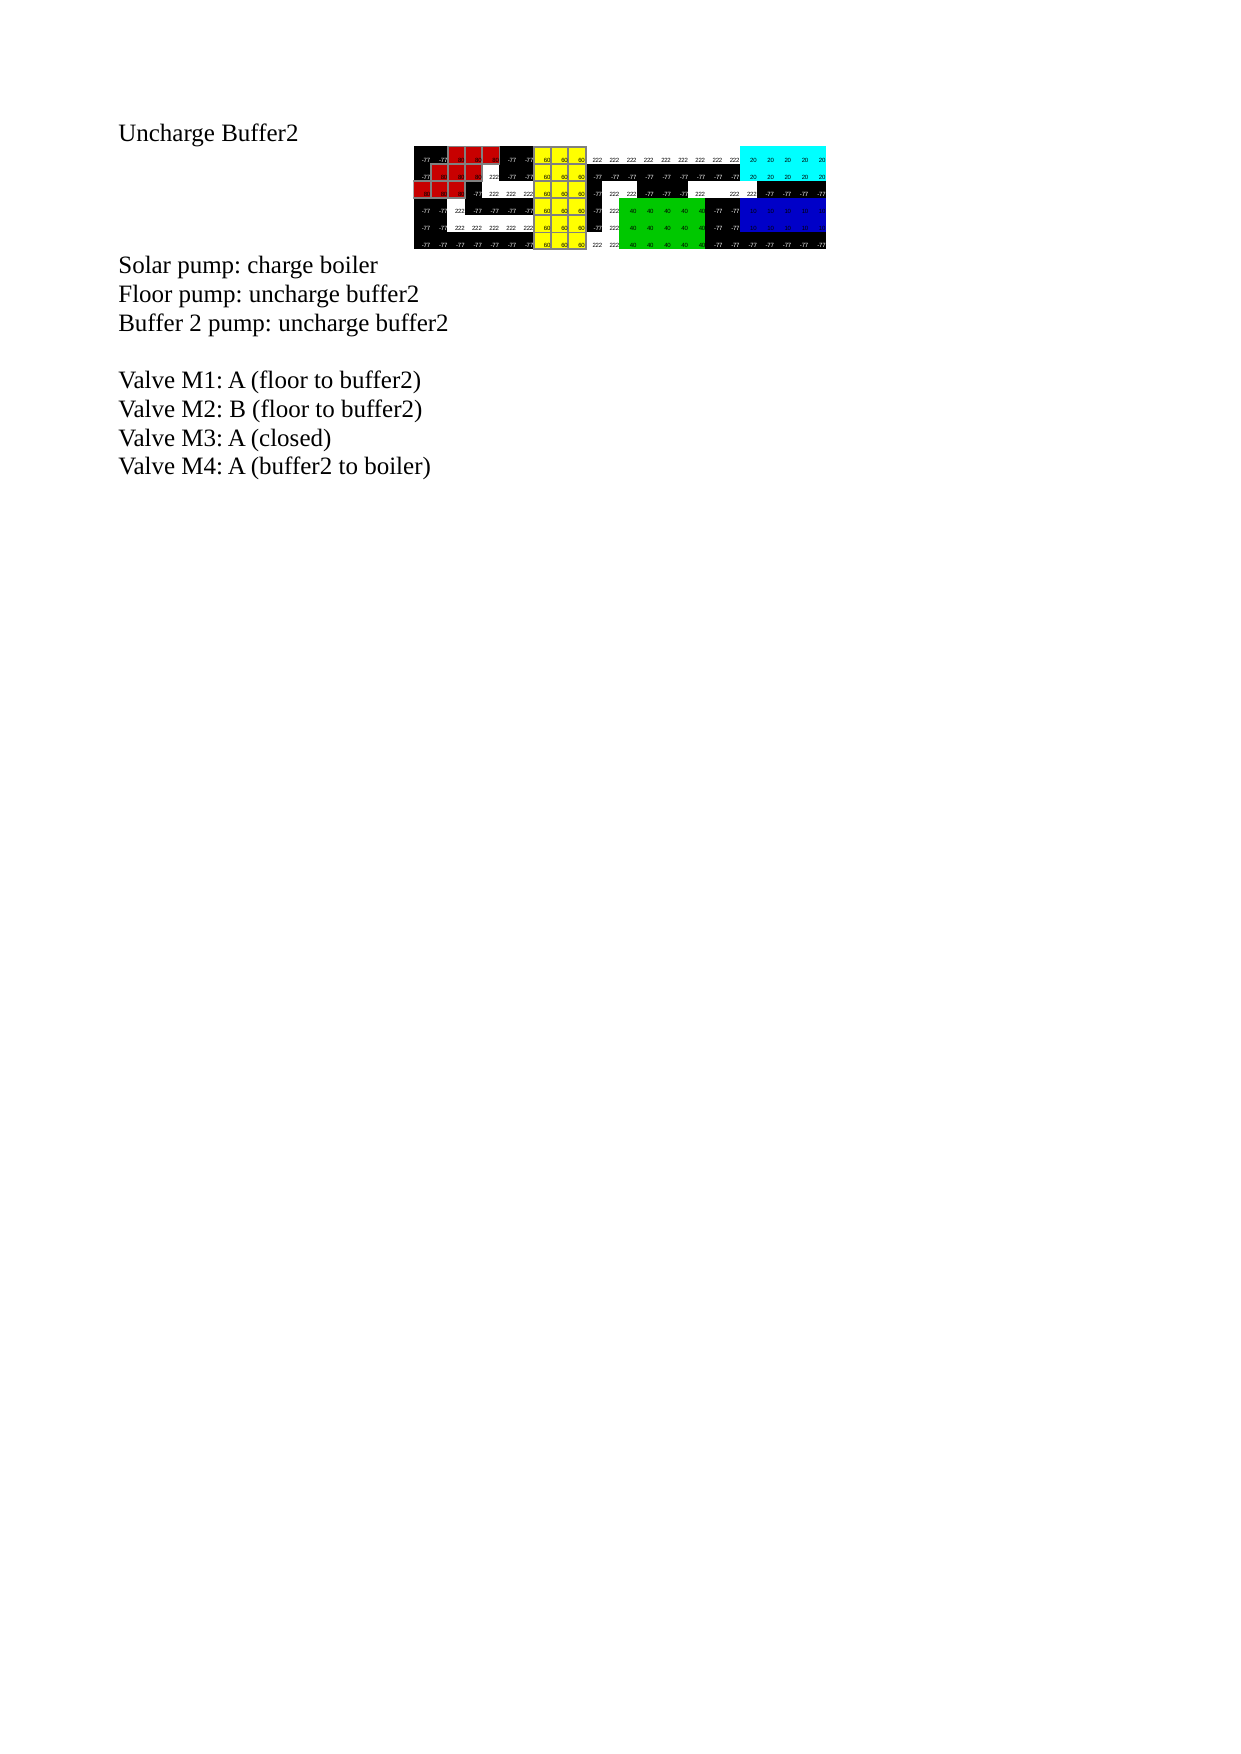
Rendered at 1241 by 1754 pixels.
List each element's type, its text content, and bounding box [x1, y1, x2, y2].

text Valve M2: B (floor to buffer2) [118, 394, 1122, 423]
text Buffer 2 pump: uncharge buffer2 [118, 308, 1122, 336]
text Solar pump: charge boiler [118, 147, 1122, 279]
text Valve M1: A (floor to buffer2) [118, 365, 1122, 394]
text Uncharge Buffer2 [118, 118, 1122, 147]
text Floor pump: uncharge buffer2 [118, 279, 1122, 308]
text Valve M3: A (closed) [118, 423, 1122, 451]
text Valve M4: A (buffer2 to boiler) [118, 451, 1122, 480]
